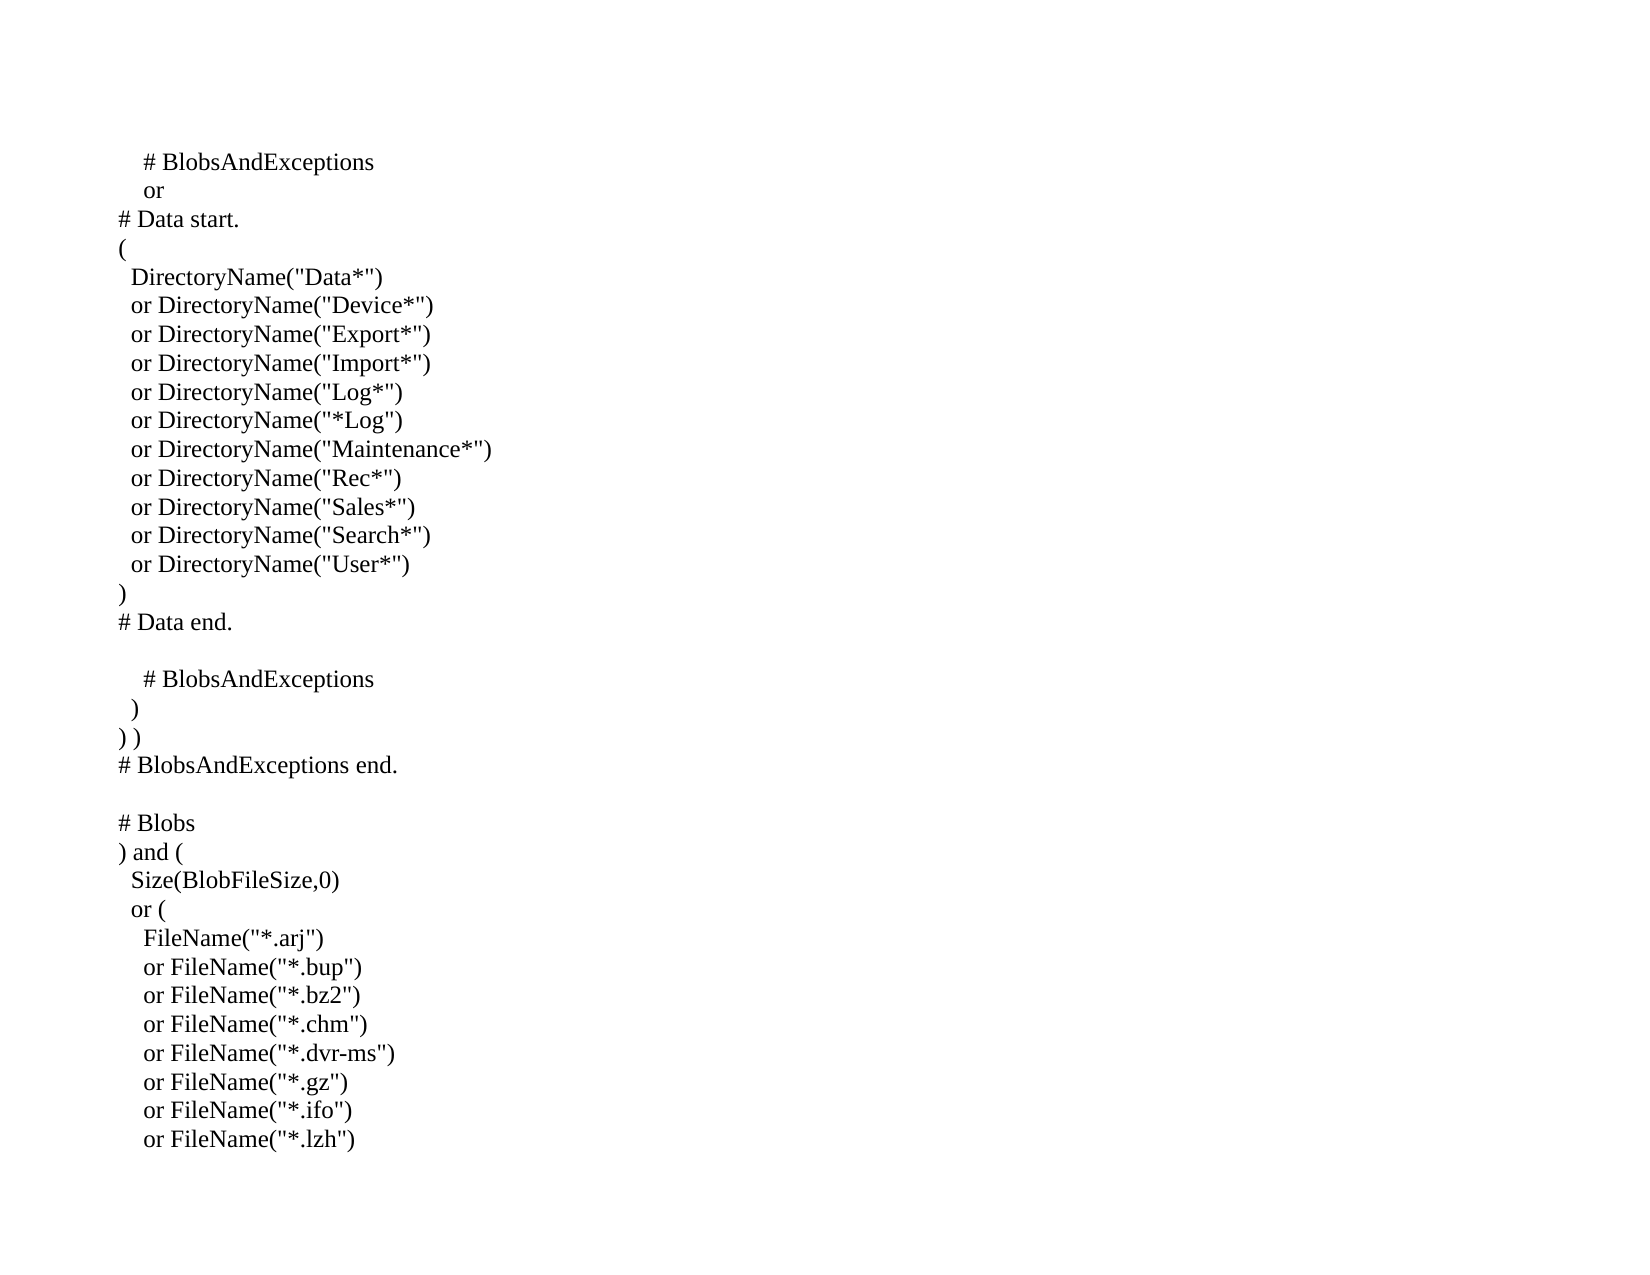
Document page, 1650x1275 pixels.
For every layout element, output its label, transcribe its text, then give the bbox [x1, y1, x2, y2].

text or DirectoryName("Search*") [118, 521, 1532, 549]
text or FileName("*.bz2") [118, 981, 1532, 1009]
text or FileName("*.bup") [118, 952, 1532, 981]
text Size(BlobFileSize,0) [118, 866, 1532, 894]
text or FileName("*.chm") [118, 1009, 1532, 1038]
text # BlobsAndExceptions end. [118, 751, 1532, 779]
text # Data end. [118, 607, 1532, 636]
text # Blobs [118, 808, 1532, 837]
text ( [118, 233, 1532, 262]
text or DirectoryName("Maintenance*") [118, 434, 1532, 463]
text or FileName("*.dvr-ms") [118, 1038, 1532, 1067]
text or DirectoryName("Sales*") [118, 492, 1532, 521]
text or FileName("*.lzh") [118, 1124, 1532, 1153]
text FileName("*.arj") [118, 923, 1532, 952]
text or FileName("*.ifo") [118, 1096, 1532, 1124]
text or DirectoryName("Export*") [118, 319, 1532, 348]
text ) [118, 693, 1532, 722]
text ) [118, 578, 1532, 607]
text or DirectoryName("Device*") [118, 291, 1532, 319]
text # BlobsAndExceptions [118, 664, 1532, 693]
text # Data start. [118, 204, 1532, 233]
text or DirectoryName("User*") [118, 549, 1532, 578]
text ) ) [118, 722, 1532, 751]
text or DirectoryName("Import*") [118, 348, 1532, 377]
text DirectoryName("Data*") [118, 262, 1532, 291]
text or DirectoryName("Rec*") [118, 463, 1532, 492]
text or [118, 176, 1532, 204]
text # BlobsAndExceptions [118, 147, 1532, 176]
text ) and ( [118, 837, 1532, 866]
text or ( [118, 894, 1532, 923]
text or DirectoryName("Log*") [118, 377, 1532, 406]
text or DirectoryName("*Log") [118, 406, 1532, 434]
text or FileName("*.gz") [118, 1067, 1532, 1096]
